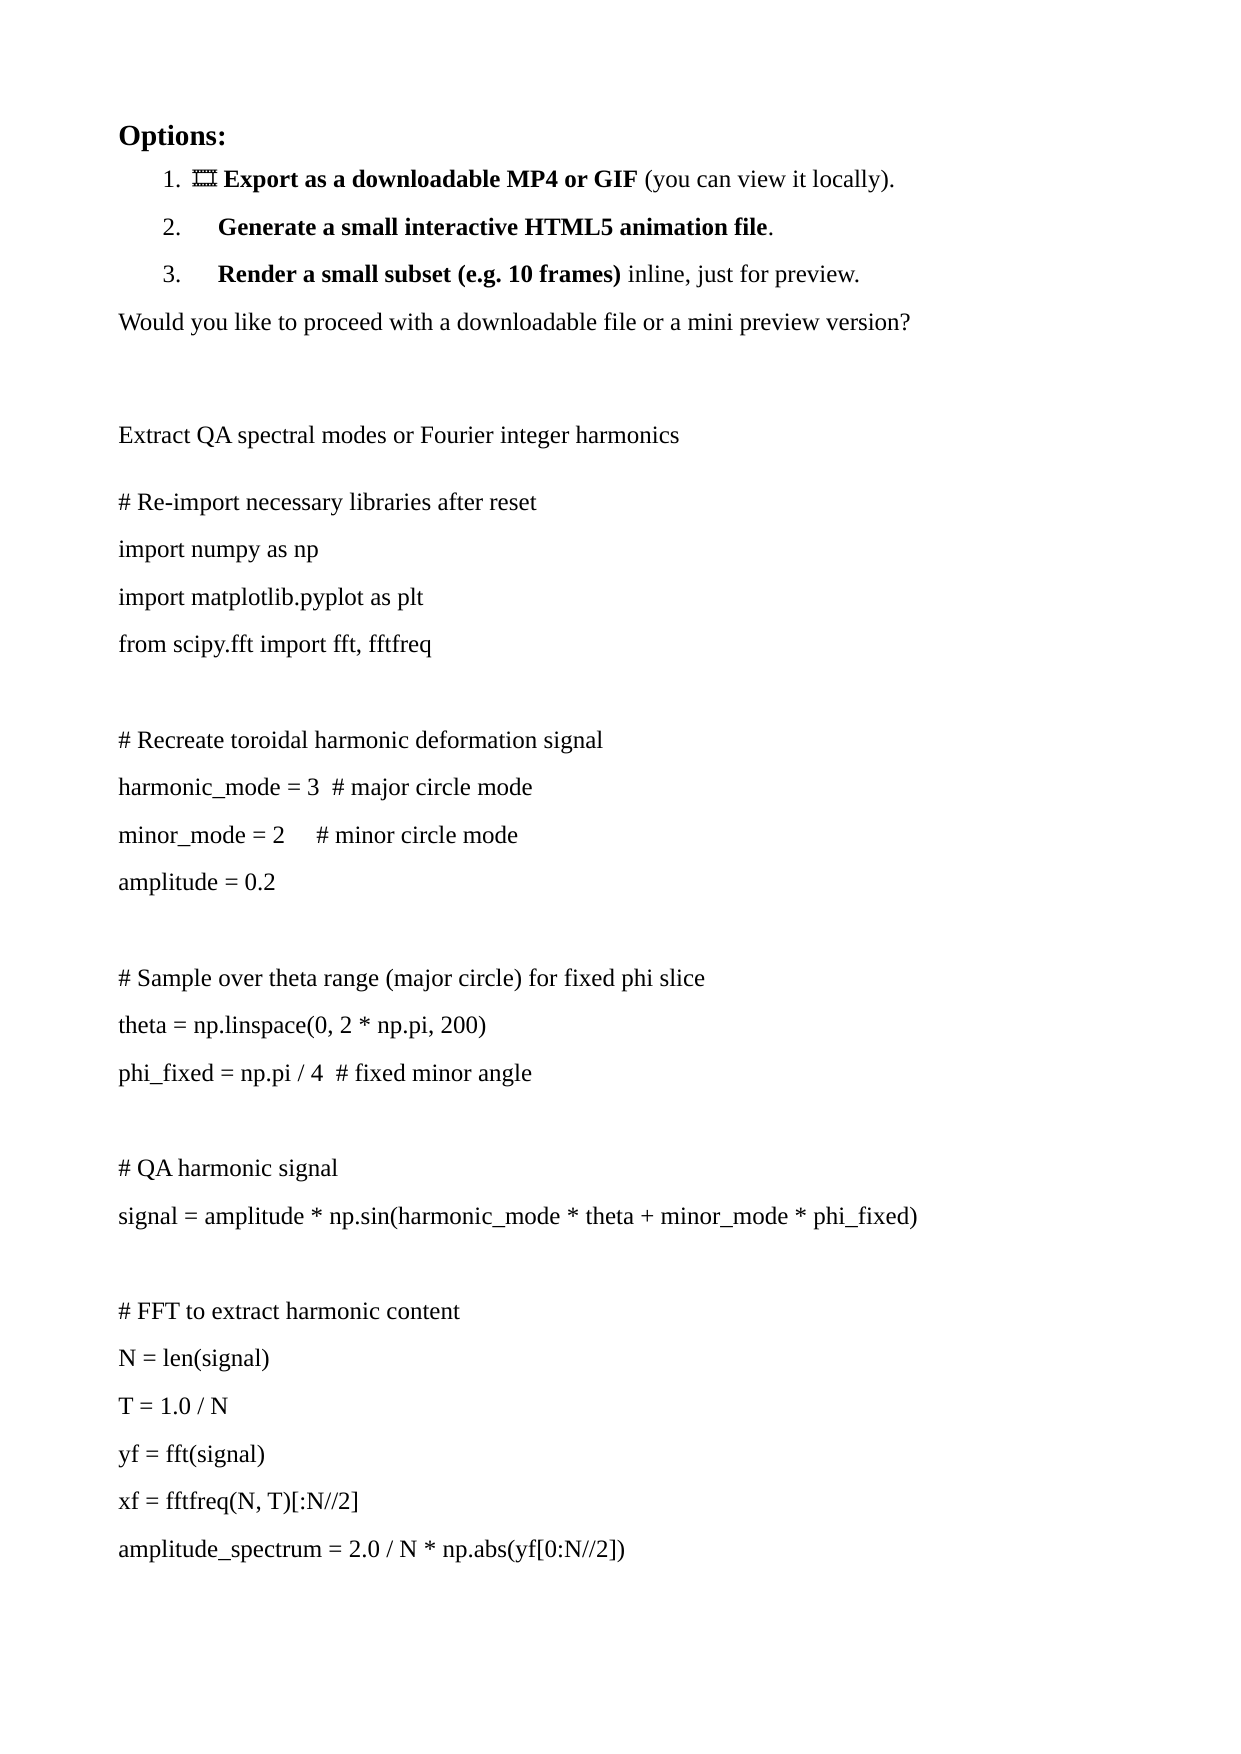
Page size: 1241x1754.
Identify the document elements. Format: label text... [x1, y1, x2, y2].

text signal = amplitude * np.sin(harmonic_mode * theta + minor_mode * phi_fixed) [118, 1201, 1122, 1229]
text Would you like to proceed with a downloadable file or a mini preview version? [118, 307, 1122, 336]
text from scipy.fft import fft, fftfreq [118, 629, 1122, 658]
text phi_fixed = np.pi / 4 # fixed minor angle [118, 1058, 1122, 1087]
text minor_mode = 2 # minor circle mode [118, 820, 1122, 849]
list 📁 Generate a small interactive HTML5 animation file. [162, 212, 1122, 241]
text import numpy as np [118, 534, 1122, 563]
text # Sample over theta range (major circle) for fixed phi slice [118, 963, 1122, 991]
list 🎞 Export as a downloadable MP4 or GIF (you can view it locally). [162, 164, 1122, 193]
text theta = np.linspace(0, 2 * np.pi, 200) [118, 1010, 1122, 1039]
text xf = fftfreq(N, T)[:N//2] [118, 1486, 1122, 1515]
subtitle Options: [118, 118, 1122, 152]
text # QA harmonic signal [118, 1153, 1122, 1182]
text N = len(signal) [118, 1343, 1122, 1372]
text amplitude = 0.2 [118, 867, 1122, 896]
text harmonic_mode = 3 # major circle mode [118, 772, 1122, 801]
text yf = fft(signal) [118, 1439, 1122, 1467]
text # Recreate toroidal harmonic deformation signal [118, 725, 1122, 753]
list 🔧 Render a small subset (e.g. 10 frames) inline, just for preview. [162, 259, 1122, 288]
text amplitude_spectrum = 2.0 / N * np.abs(yf[0:N//2]) [118, 1534, 1122, 1563]
text Extract QA spectral modes or Fourier integer harmonics # Re-import necessary libraries after reset [118, 354, 1122, 515]
text # FFT to extract harmonic content [118, 1296, 1122, 1325]
text T = 1.0 / N [118, 1391, 1122, 1420]
text import matplotlib.pyplot as plt [118, 582, 1122, 611]
